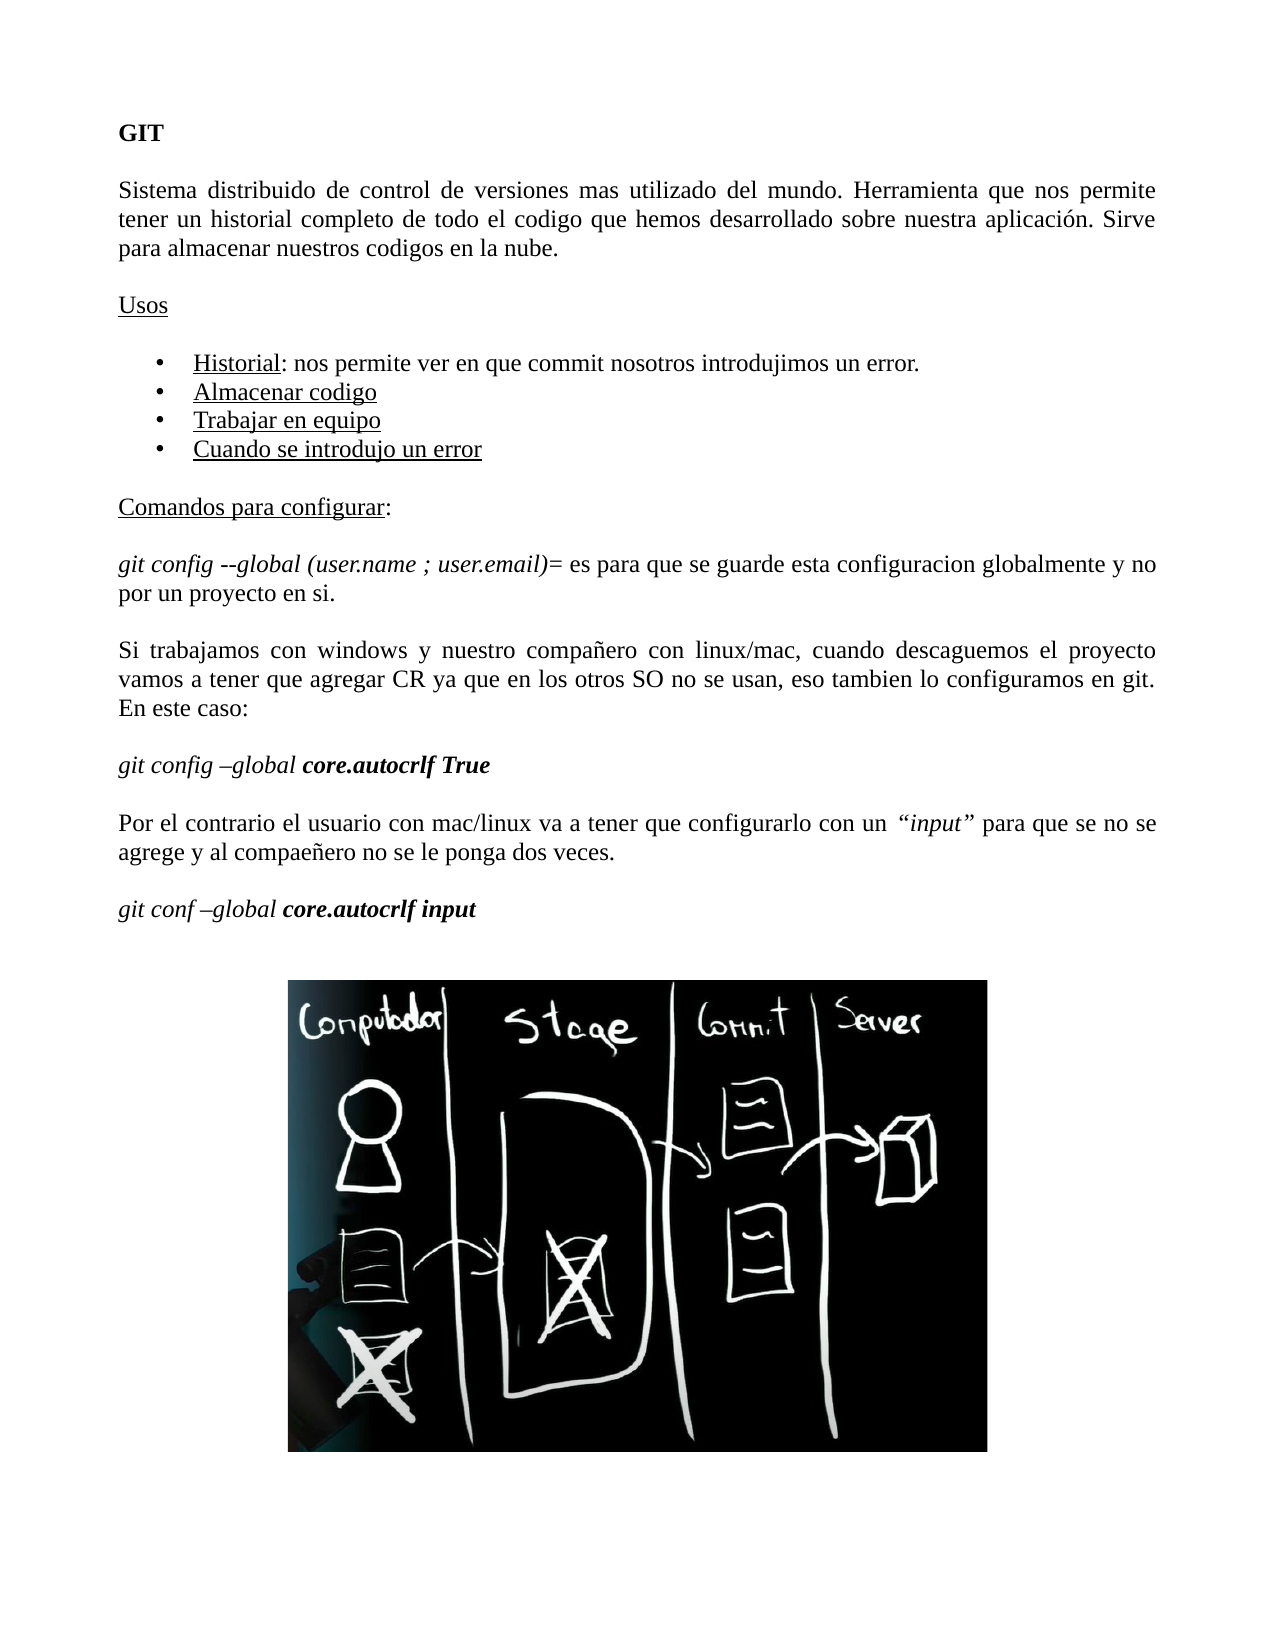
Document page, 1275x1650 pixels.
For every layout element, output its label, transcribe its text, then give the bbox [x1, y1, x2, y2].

picture [287, 980, 988, 1452]
text Si trabajamos con windows y nuestro compañero con linux/mac, cuando descaguemos el proyecto vamos a tener que agregar CR ya que en los otros SO no se usan, eso tambien lo configuramos en git. En este caso: [118, 636, 1157, 722]
text git conf –global core.autocrlf input [118, 894, 1157, 923]
text Sistema distribuido de control de versiones mas utilizado del mundo. Herramienta que nos permite tener un historial completo de todo el codigo que hemos desarrollado sobre nuestra aplicación. Sirve para almacenar nuestros codigos en la nube. [118, 176, 1157, 262]
text Usos [118, 291, 1157, 319]
text GIT [118, 118, 1157, 147]
text Por el contrario el usuario con mac/linux va a tener que configurarlo con un “input” para que se no se agrege y al compaeñero no se le ponga dos veces. [118, 808, 1157, 866]
list Historial: nos permite ver en que commit nosotros introdujimos un error. [156, 348, 1157, 377]
list Cuando se introdujo un error [156, 434, 1157, 463]
list Trabajar en equipo [156, 406, 1157, 434]
text git config --global (user.name ; user.email)= es para que se guarde esta configuracion globalmente y no por un proyecto en si. [118, 549, 1157, 607]
text git config –global core.autocrlf True [118, 751, 1157, 779]
text Comandos para configurar: [118, 492, 1157, 521]
list Almacenar codigo [156, 377, 1157, 406]
